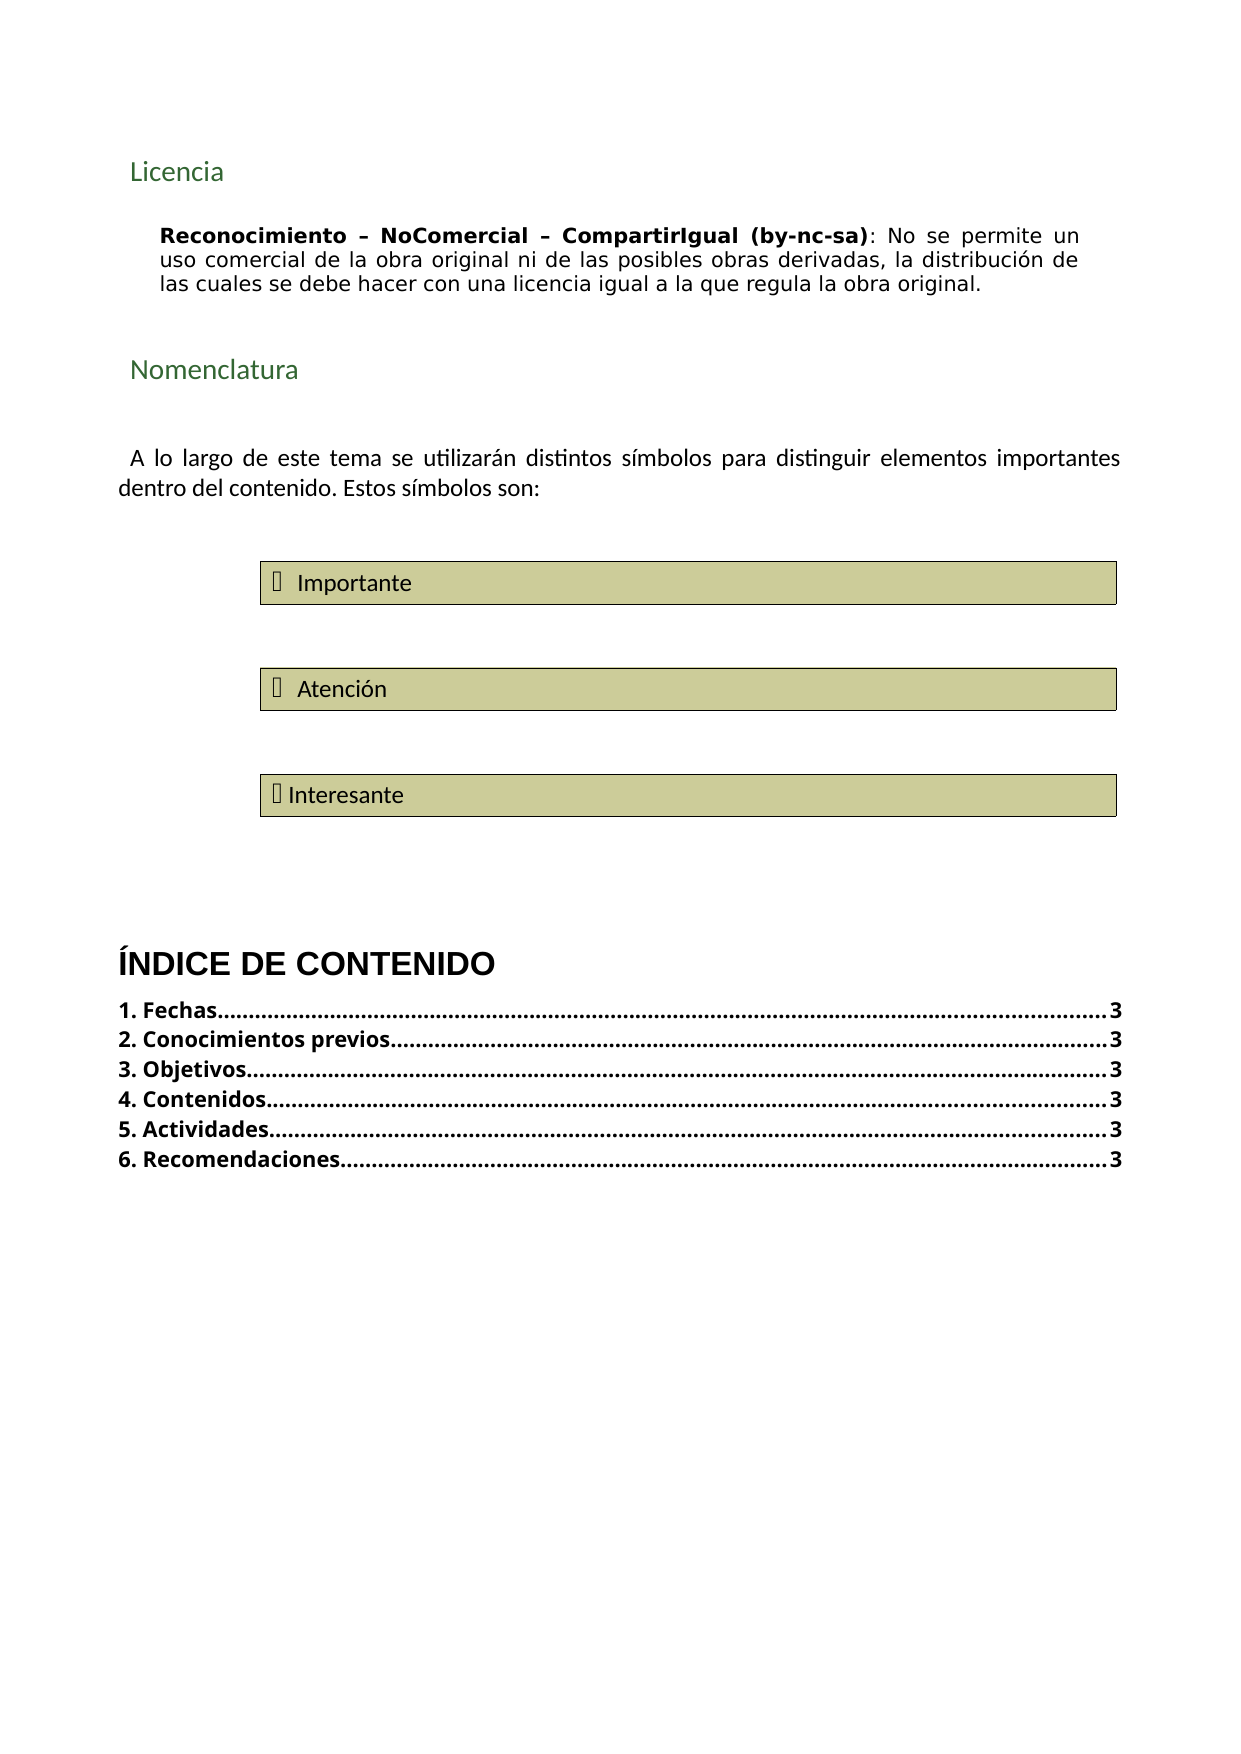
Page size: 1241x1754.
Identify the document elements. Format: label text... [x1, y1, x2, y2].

text Nomenclatura [118, 351, 1122, 387]
text  Atención [261, 669, 1116, 710]
text 3. Objetivos 3 [118, 1054, 1122, 1084]
subtitle Índice de contenido [118, 944, 1122, 982]
text 1. Fechas 3 [118, 994, 1122, 1024]
text 4. Contenidos 3 [118, 1084, 1122, 1114]
text Licencia [118, 153, 1122, 188]
text  Interesante [261, 775, 1116, 816]
text 2. Conocimientos previos 3 [118, 1024, 1122, 1054]
text Reconocimiento – NoComercial – CompartirIgual (by-nc-sa): No se permite un uso comercial de la obra original ni de las posibles obras derivadas, la distribución de las cuales se debe hacer con una licencia igual a la que regula la obra original. [159, 224, 1080, 296]
text 6. Recomendaciones 3 [118, 1143, 1122, 1173]
text A lo largo de este tema se utilizarán distintos símbolos para distinguir elementos importantes dentro del contenido. Estos símbolos son: [118, 442, 1122, 503]
text  Importante [261, 562, 1116, 604]
text 5. Actividades 3 [118, 1114, 1122, 1143]
